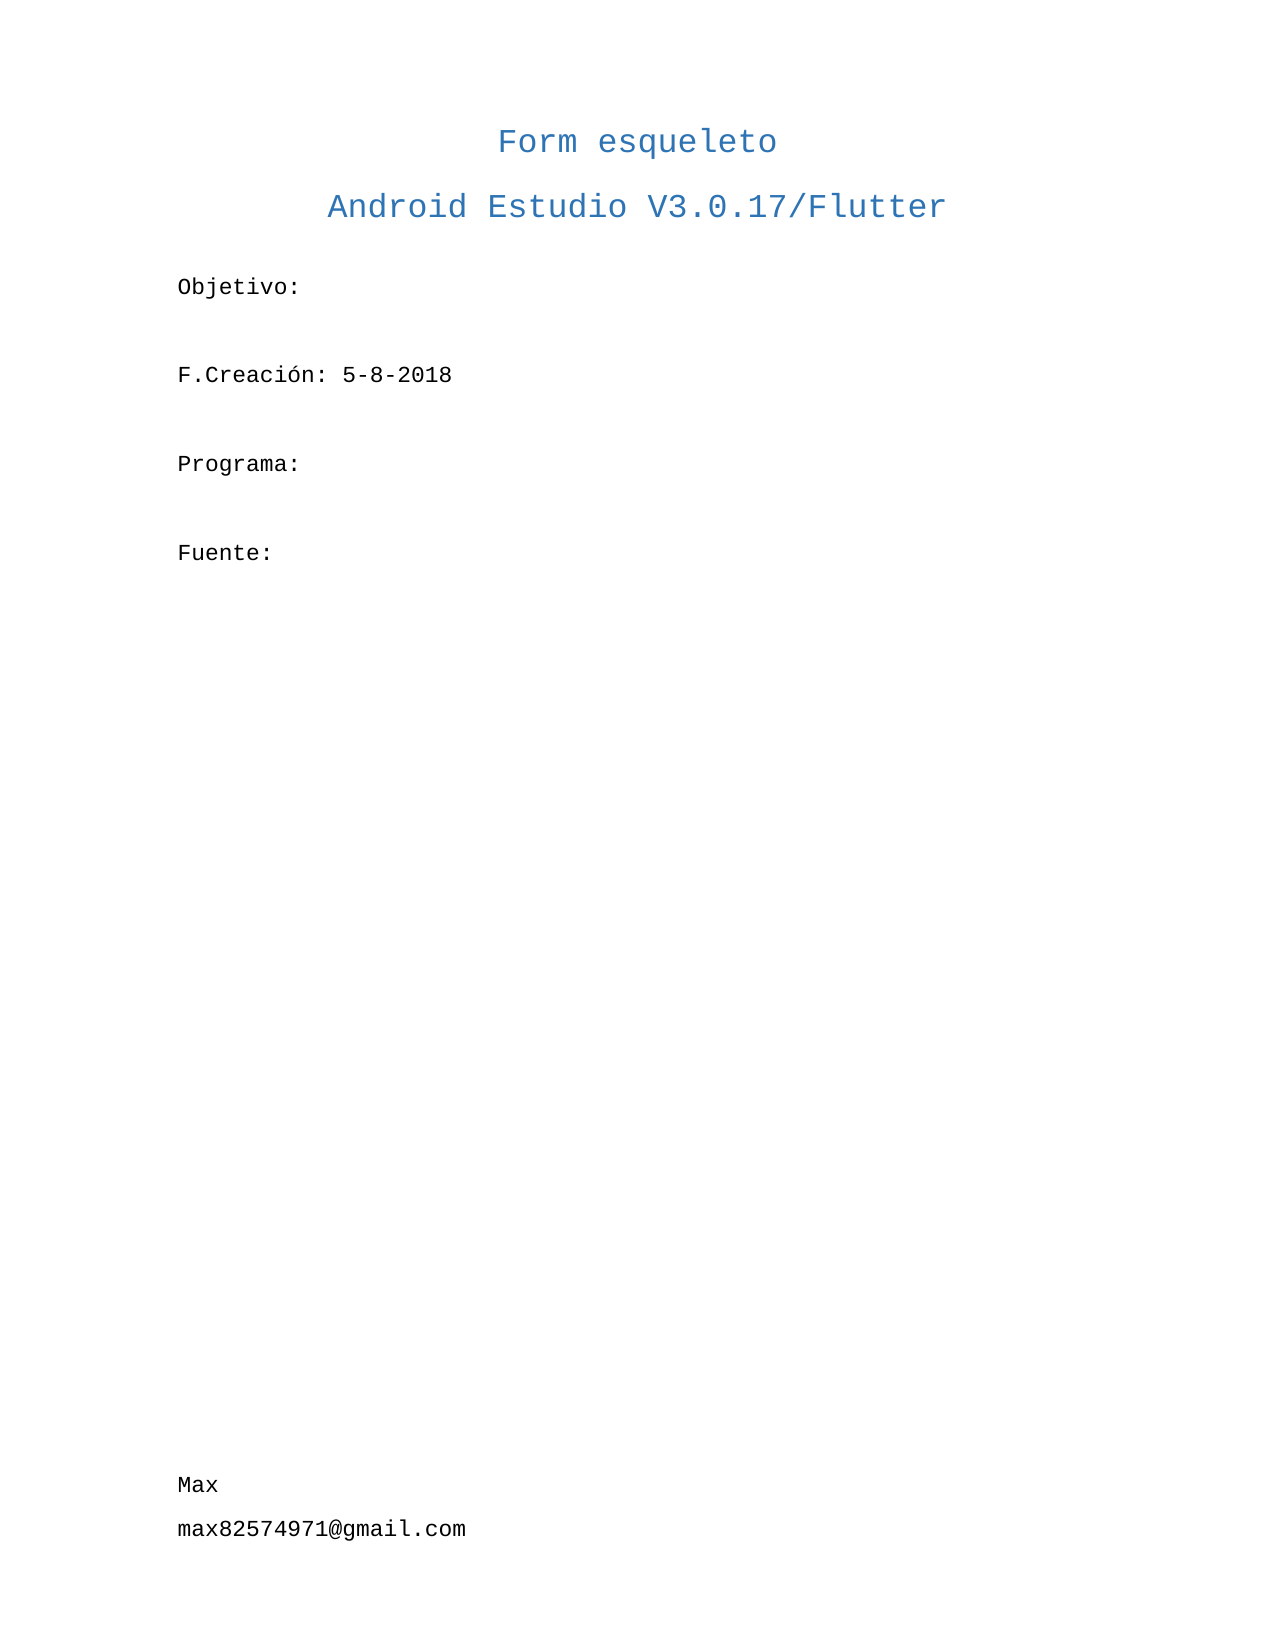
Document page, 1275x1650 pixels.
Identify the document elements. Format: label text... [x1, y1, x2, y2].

text F.Creación: 5-8-2018 [177, 364, 1098, 390]
subtitle Android Estudio V3.0.17/Flutter [177, 190, 1098, 228]
subtitle Form esqueleto [177, 125, 1098, 163]
text Programa: [177, 452, 1098, 478]
text Max [177, 1473, 1098, 1499]
text Fuente: [177, 541, 1098, 567]
text max82574971@gmail.com [177, 1517, 1098, 1543]
text Objetivo: [177, 275, 1098, 301]
